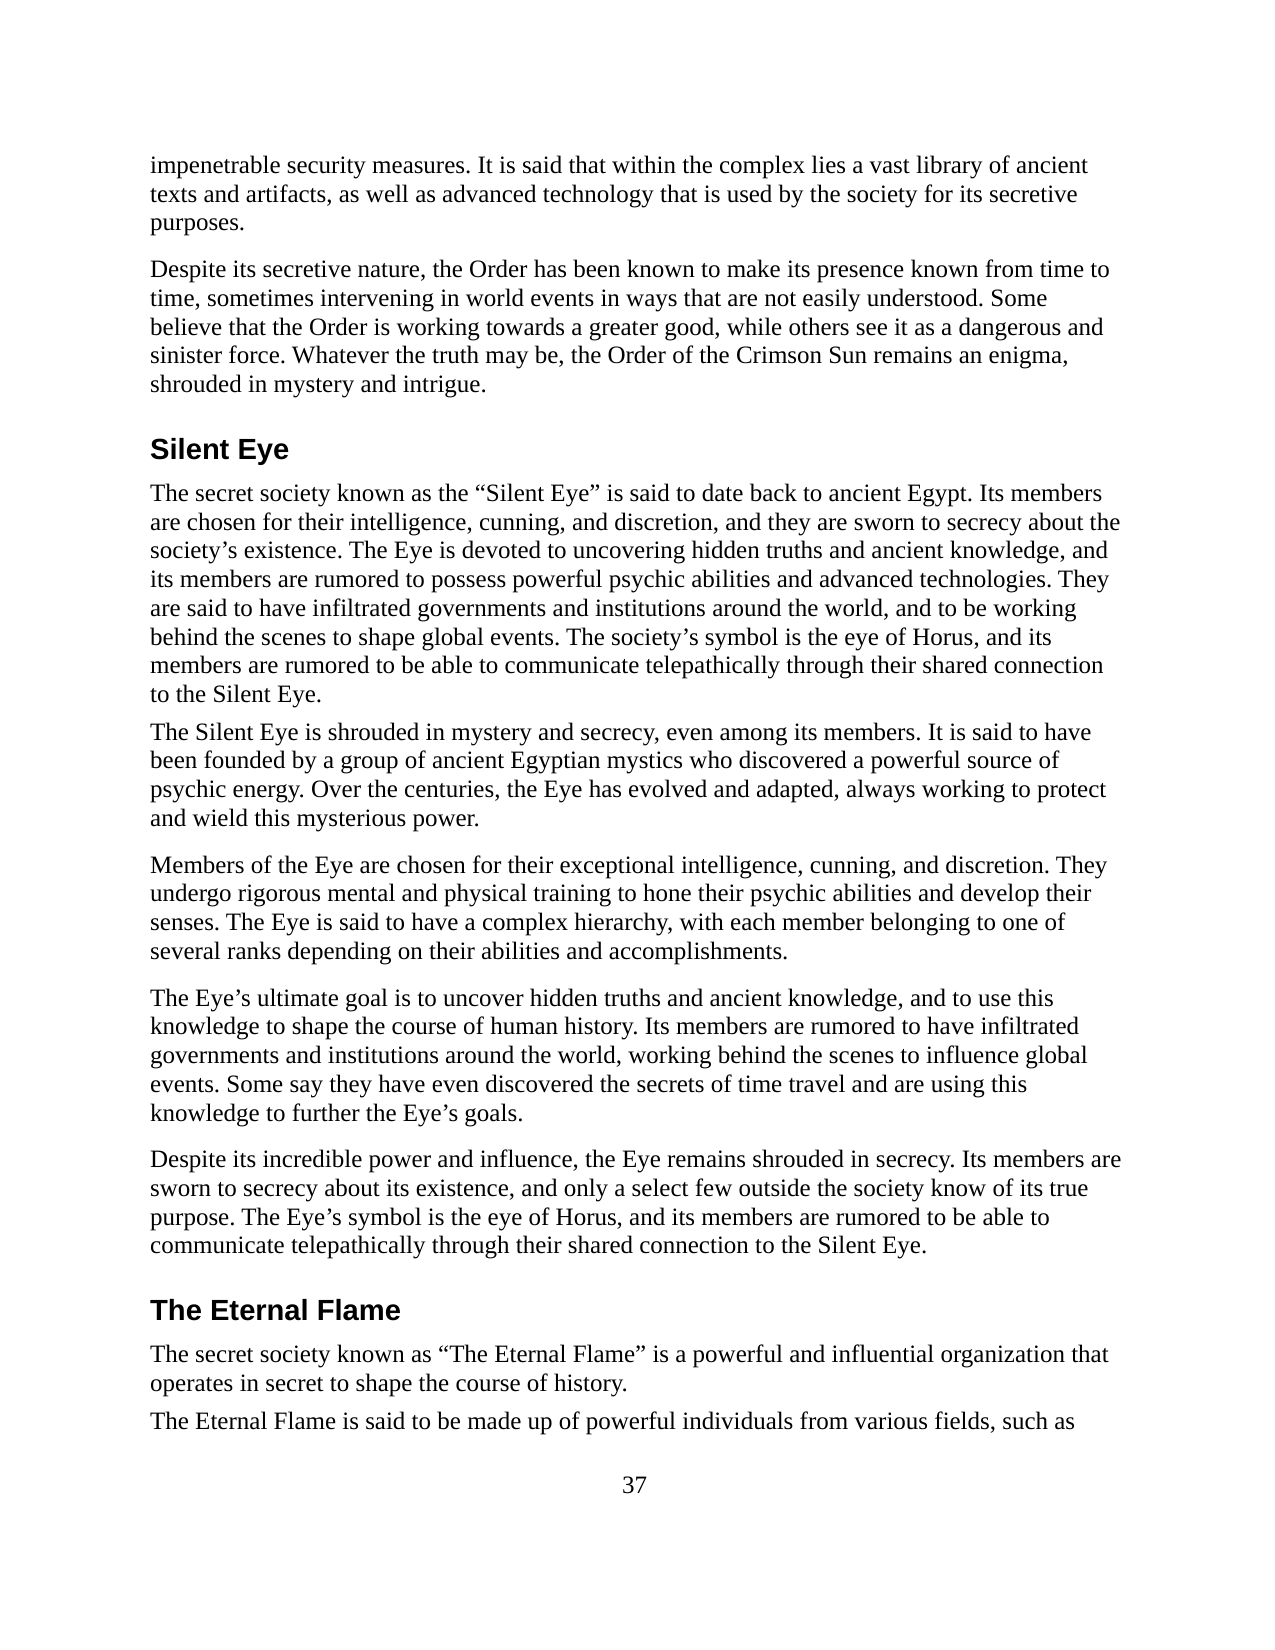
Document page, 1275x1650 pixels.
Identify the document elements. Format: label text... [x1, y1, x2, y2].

text Despite its secretive nature, the Order has been known to make its presence known from time to time, sometimes intervening in world events in ways that are not easily understood. Some believe that the Order is working towards a greater good, while others see it as a dangerous and sinister force. Whatever the truth may be, the Order of the Crimson Sun remains an enigma, shrouded in mystery and intrigue. [150, 254, 1125, 398]
subtitle The Eternal Flame [150, 1293, 1125, 1327]
text Despite its incredible power and influence, the Eye remains shrouded in secrecy. Its members are sworn to secrecy about its existence, and only a select few outside the society know of its true purpose. The Eye’s symbol is the eye of Horus, and its members are rumored to be able to communicate telepathically through their shared connection to the Silent Eye. [150, 1144, 1125, 1259]
text The secret society known as “The Eternal Flame” is a powerful and influential organization that operates in secret to shape the course of history. [150, 1339, 1125, 1397]
text The Silent Eye is shrouded in mystery and secrecy, even among its members. It is said to have been founded by a group of ancient Egyptian mystics who discovered a powerful source of psychic energy. Over the centuries, the Eye has evolved and adapted, always working to protect and wield this mysterious power. [150, 717, 1125, 832]
text impenetrable security measures. It is said that within the complex lies a vast library of ancient texts and artifacts, as well as advanced technology that is used by the society for its secretive purposes. [150, 150, 1125, 236]
text The Eye’s ultimate goal is to uncover hidden truths and ancient knowledge, and to use this knowledge to shape the course of human history. Its members are rumored to have infiltrated governments and institutions around the world, working behind the scenes to influence global events. Some say they have even discovered the secrets of time travel and are using this knowledge to further the Eye’s goals. [150, 983, 1125, 1126]
text The Eternal Flame is said to be made up of powerful individuals from various fields, such as [150, 1406, 1125, 1434]
text Members of the Eye are chosen for their exceptional intelligence, cunning, and discretion. They undergo rigorous mental and physical training to hone their psychic abilities and develop their senses. The Eye is said to have a complex hierarchy, with each member belonging to one of several ranks depending on their abilities and accomplishments. [150, 850, 1125, 965]
subtitle Silent Eye [150, 432, 1125, 465]
text The secret society known as the “Silent Eye” is said to date back to ancient Egypt. Its members are chosen for their intelligence, cunning, and discretion, and they are sworn to secrecy about the society’s existence. The Eye is devoted to uncovering hidden truths and ancient knowledge, and its members are rumored to possess powerful psychic abilities and advanced technologies. They are said to have infiltrated governments and institutions around the world, and to be working behind the scenes to shape global events. The society’s symbol is the eye of Horus, and its members are rumored to be able to communicate telepathically through their shared connection to the Silent Eye. [150, 478, 1125, 708]
